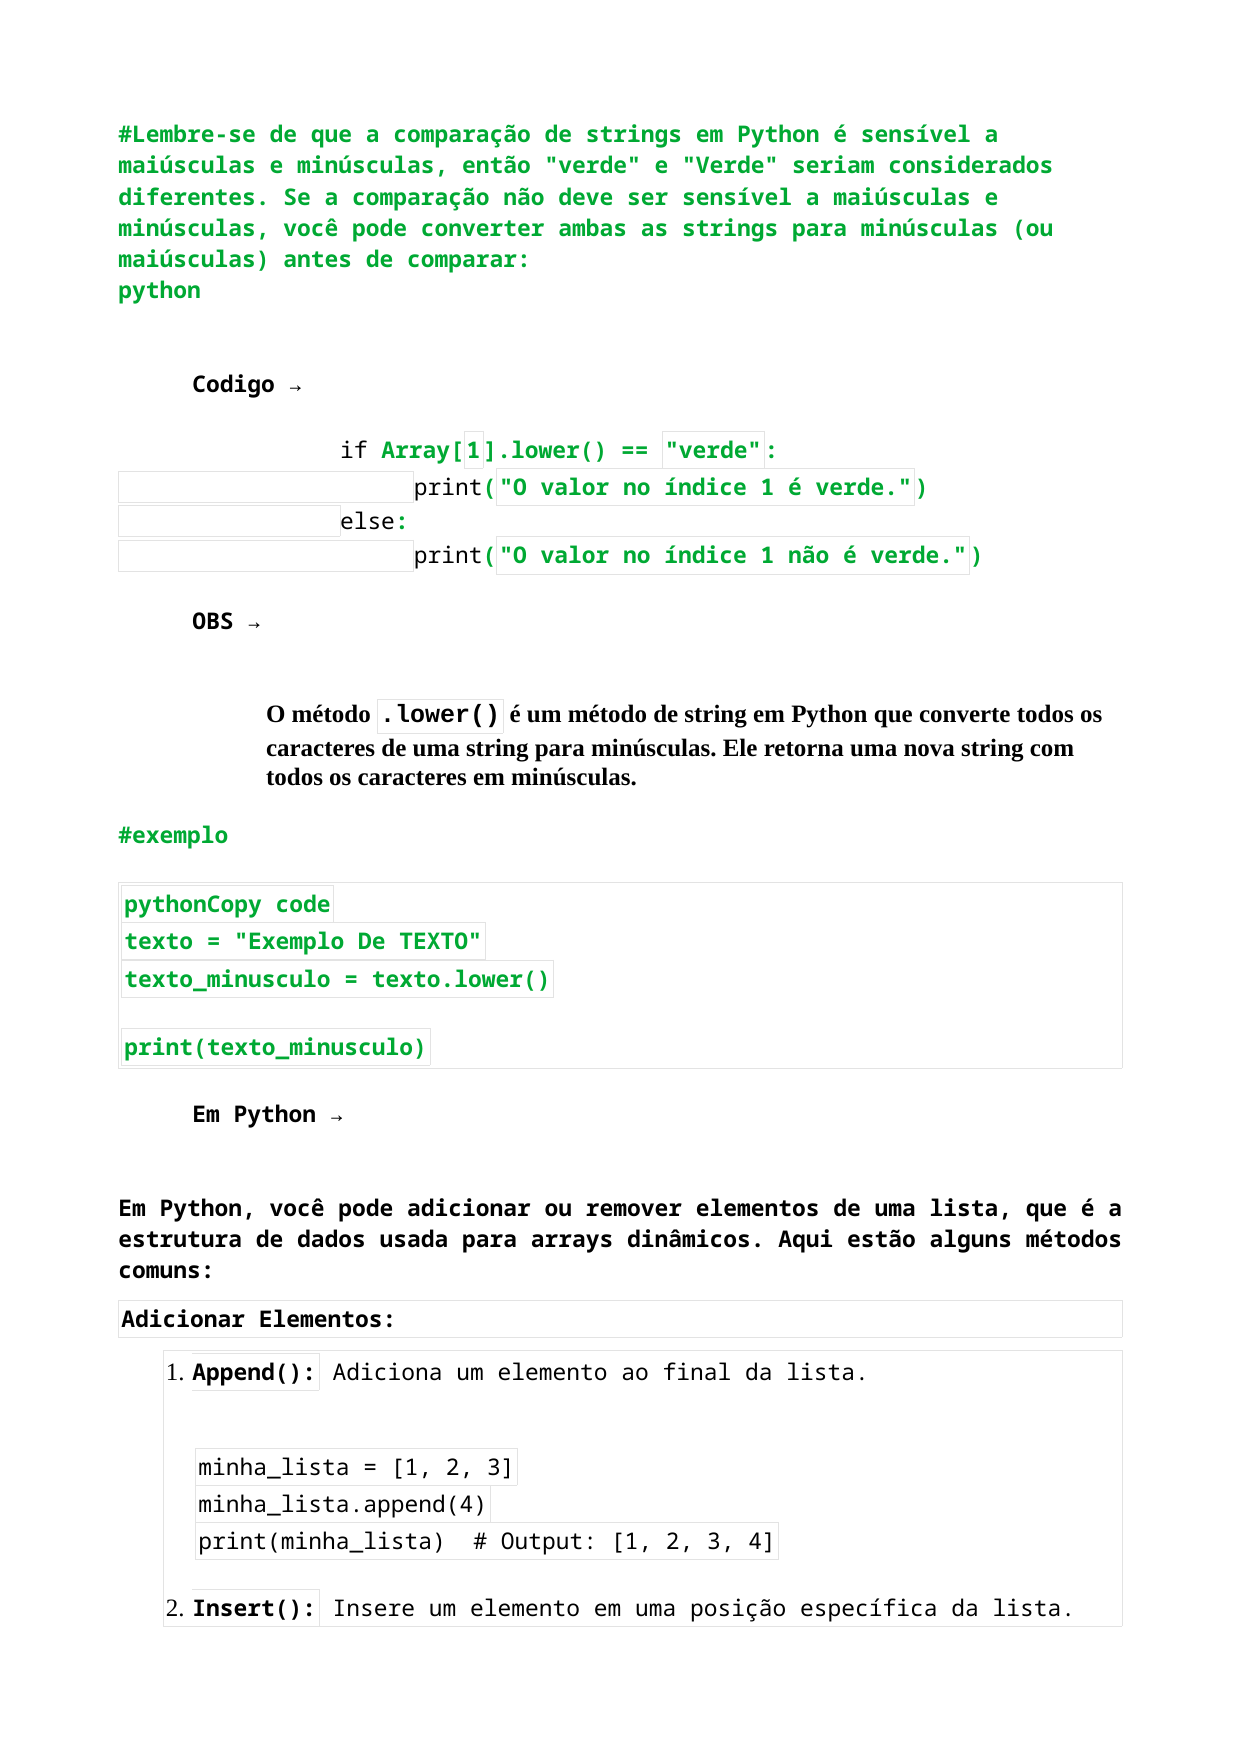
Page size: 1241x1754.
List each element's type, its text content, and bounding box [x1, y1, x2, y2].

text print( [118, 468, 496, 505]
text texto = "Exemplo De TEXTO" [122, 923, 485, 956]
list Insert(): Insere um elemento em uma posição específica da lista. [164, 1586, 1122, 1626]
text print(texto_minusculo) [119, 1025, 1122, 1068]
text python [118, 274, 1122, 306]
text : [765, 431, 1122, 468]
text #exemplo [118, 819, 1122, 851]
text "O valor no índice 1 não é verde." [497, 537, 969, 574]
text if Array[ [118, 431, 464, 468]
text ].lower() == [484, 431, 662, 468]
text Codigo → [118, 368, 1122, 399]
text Em Python, você pode adicionar ou remover elementos de uma lista, que é a estrutura de dados usada para arrays dinâmicos. Aqui estão alguns métodos comuns: [118, 1160, 1122, 1285]
list [164, 1482, 195, 1519]
text texto_minusculo = texto.lower() [122, 961, 553, 997]
text pythonCopy code [119, 883, 1122, 919]
text "O valor no índice 1 é verde." [497, 469, 914, 505]
text [119, 506, 340, 536]
list print(minha_lista) # Output: [1, 2, 3, 4] [196, 1523, 778, 1559]
text #Lembre-se de que a comparação de strings em Python é sensível a maiúsculas e minúsculas, então "verde" e "Verde" seriam considerados diferentes. Se a comparação não deve ser sensível a maiúsculas e minúsculas, você pode converter ambas as strings para minúsculas (ou maiúsculas) antes de comparar: [118, 118, 1122, 274]
text ) [915, 468, 1122, 505]
text 1 [465, 432, 483, 468]
list minha_lista = [1, 2, 3] [164, 1444, 1122, 1482]
text OBS → [118, 605, 1122, 636]
text print( [118, 536, 496, 574]
text O método .lower() é um método de string em Python que converte todos os caracteres de uma string para minúsculas. Ele retorna uma nova string com todos os caracteres em minúsculas. [118, 667, 1122, 791]
list print(minha_lista) # Output: [1, 2, 3, 4] [491, 1519, 1122, 1559]
list Append(): Adiciona um elemento ao final da lista. [164, 1351, 1122, 1390]
text texto_minusculo = texto.lower() [486, 956, 1122, 997]
list print(minha_lista) # Output: [1, 2, 3, 4] [164, 1519, 195, 1559]
text else: [341, 505, 1122, 536]
subtitle Adicionar Elementos: [119, 1301, 1122, 1337]
text Em Python → [118, 1098, 1122, 1129]
text texto = "Exemplo De TEXTO" [334, 919, 1122, 956]
list minha_lista.append(4) [196, 1486, 490, 1519]
text ) [970, 536, 1122, 574]
text "verde" [663, 432, 764, 468]
list [491, 1482, 1122, 1519]
